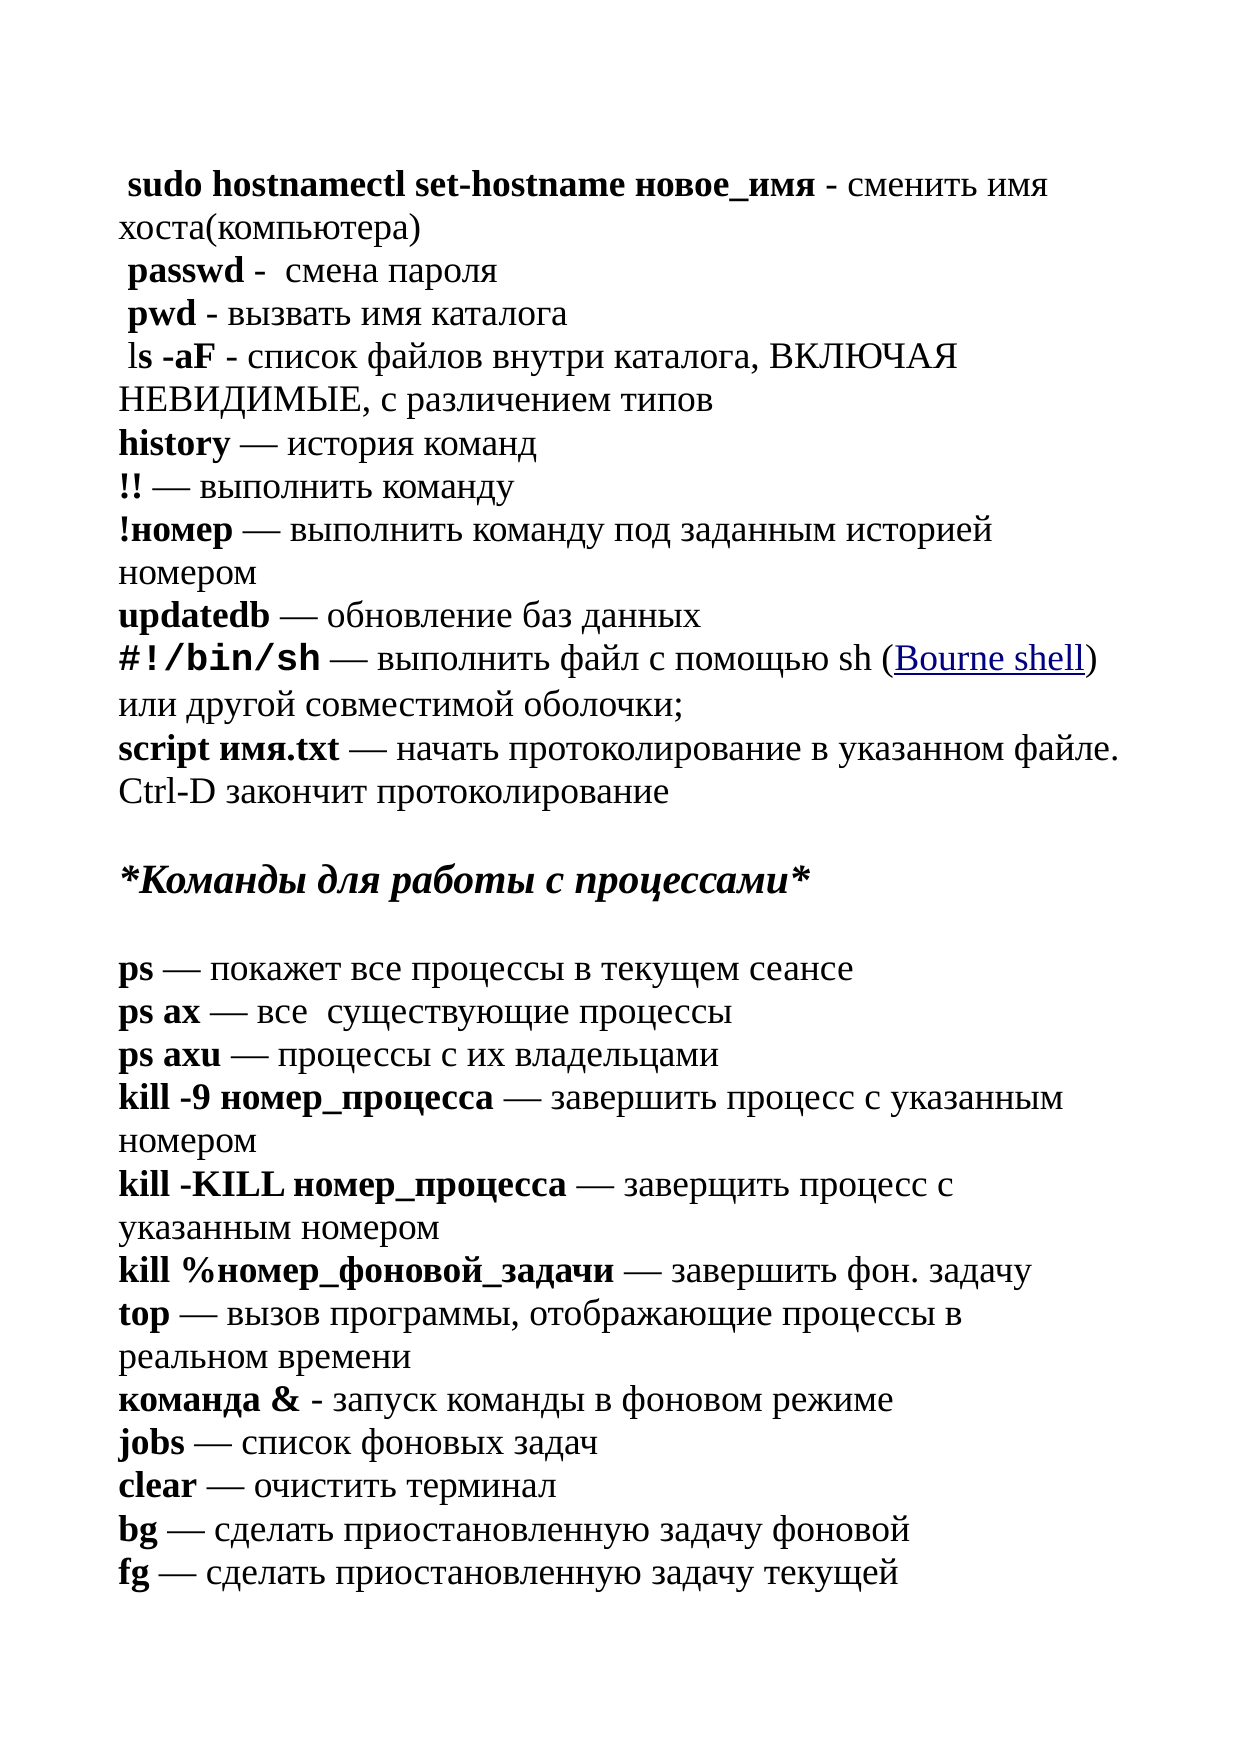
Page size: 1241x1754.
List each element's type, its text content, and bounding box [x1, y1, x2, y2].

text clear — очистить терминал [118, 1463, 1122, 1506]
text ps axu — процессы с их владельцами [118, 1032, 1122, 1075]
text bg — сделать приостановленную задачу фоновой [118, 1506, 1122, 1549]
text команда & - запуск команды в фоновом режиме [118, 1377, 1122, 1420]
text #!/bin/sh — выполнить файл с помощью sh (Bourne shell) или другой совместимой оболочки; [118, 636, 1122, 725]
text jobs — список фоновых задач [118, 1420, 1122, 1463]
text history — история команд [118, 420, 1122, 463]
text pwd - вызвать имя каталога [118, 291, 1122, 334]
text kill -KILL номер_процесса — заверщить процесс с указанным номером [118, 1161, 1122, 1247]
text !номер — выполнить команду под заданным историей номером [118, 506, 1122, 592]
text sudo hostnamectl set-hostname новое_имя - сменить имя хоста(компьютера) [118, 161, 1122, 247]
text !! — выполнить команду [118, 463, 1122, 506]
text updatedb — обновление баз данных [118, 592, 1122, 636]
text passwd - смена пароля [118, 247, 1122, 291]
text ps ax — все существующие процессы [118, 988, 1122, 1032]
text fg — сделать приостановленную задачу текущей [118, 1549, 1122, 1592]
text kill -9 номер_процесса — завершить процесс с указанным номером [118, 1075, 1122, 1161]
text ps — покажет все процессы в текущем сеансе [118, 945, 1122, 988]
text kill %номер_фоновой_задачи — завершить фон. задачу [118, 1247, 1122, 1290]
text top — вызов программы, отображающие процессы в реальном времени [118, 1290, 1122, 1377]
text ls -aF - список файлов внутри каталога, ВКЛЮЧАЯ НЕВИДИМЫЕ, с различением типов [118, 334, 1122, 420]
text *Команды для работы с процессами* [118, 854, 1122, 902]
text script имя.txt — начать протоколирование в указанном файле. Ctrl-D закончит протоколирование [118, 725, 1122, 811]
